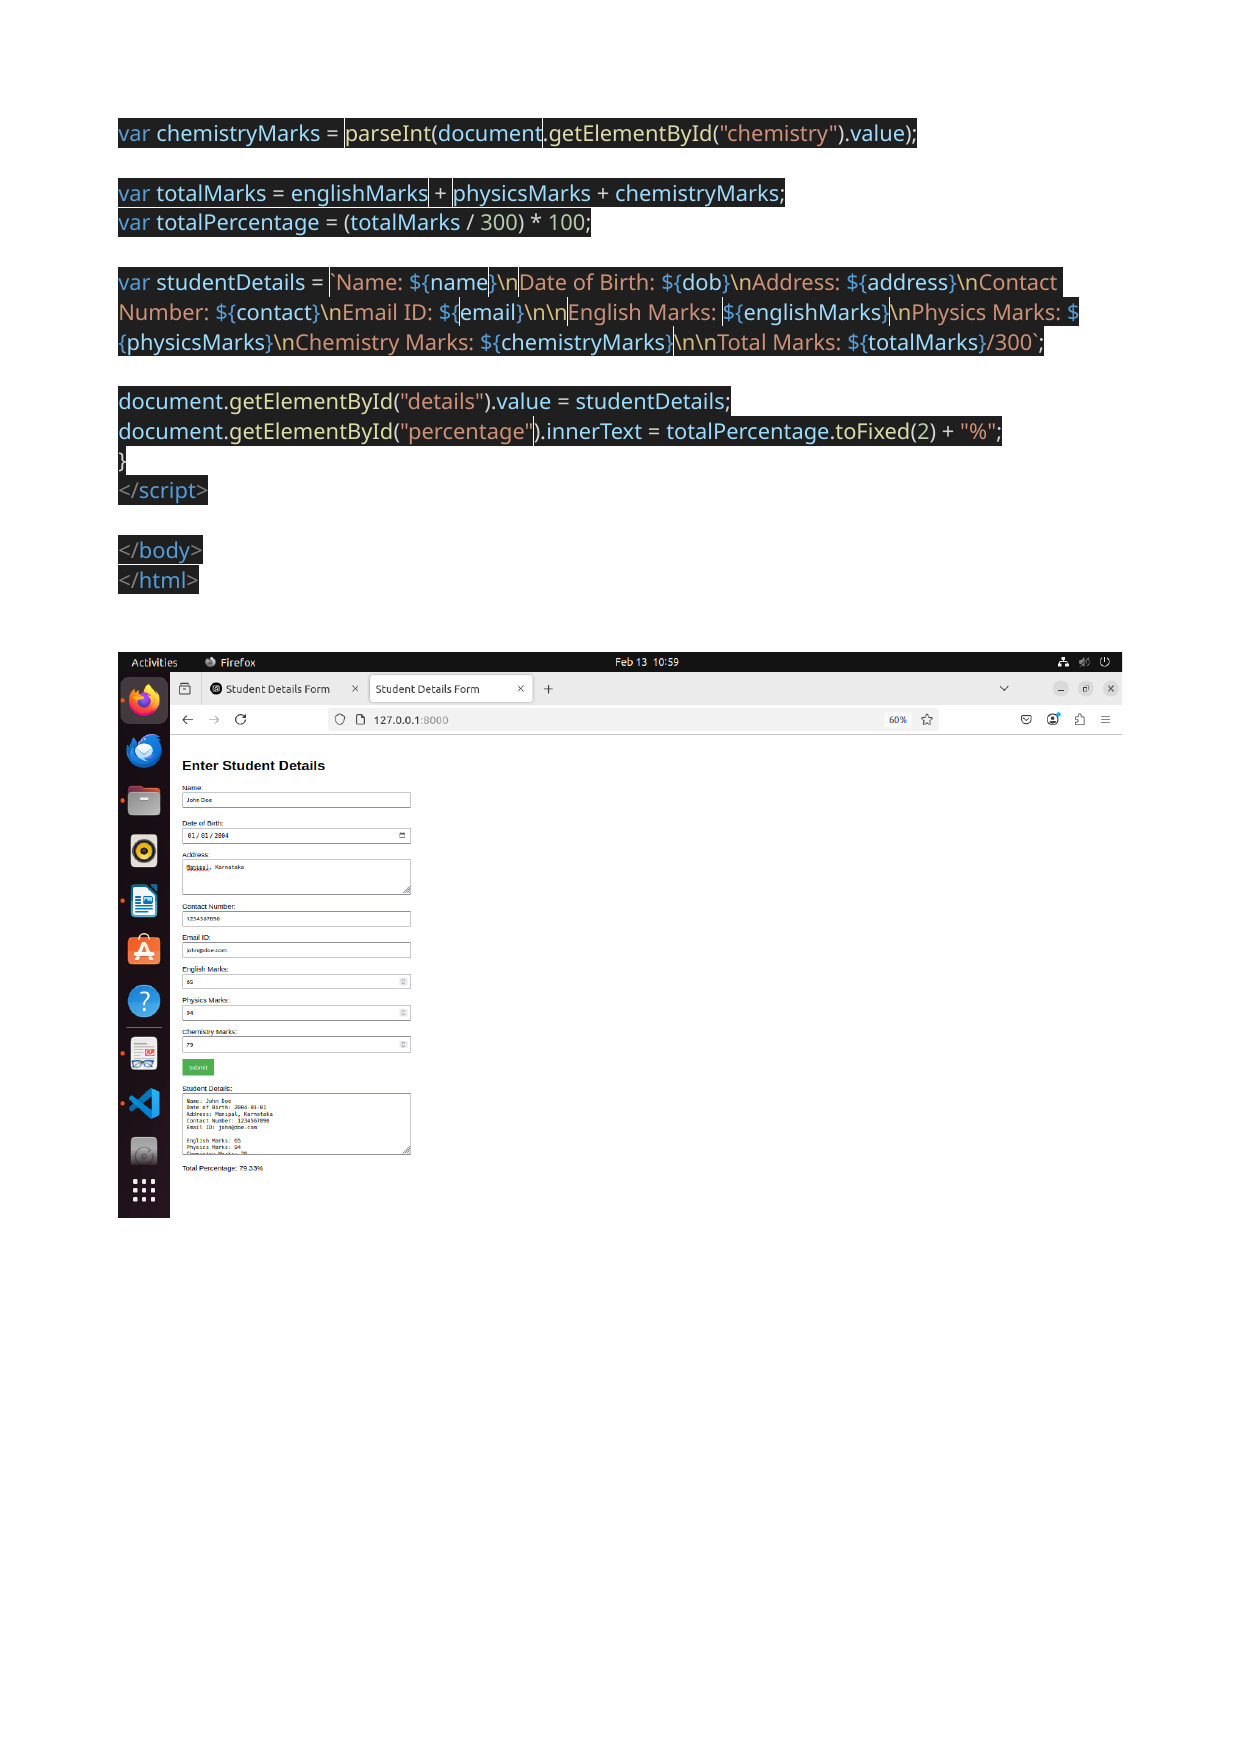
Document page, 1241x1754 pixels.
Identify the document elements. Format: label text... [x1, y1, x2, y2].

text var chemistryMarks = parseInt(document.getElementById("chemistry").value); [118, 118, 1122, 148]
picture [118, 652, 1123, 1218]
text </html> [118, 564, 1122, 594]
text </body> [118, 535, 1122, 564]
text var totalPercentage = (totalMarks / 300) * 100; [118, 207, 1122, 237]
text document.getElementById("details").value = studentDetails; [118, 386, 1122, 416]
text var studentDetails = `Name: ${name}\nDate of Birth: ${dob}\nAddress: ${address}\nContact Number: ${contact}\nEmail ID: ${email}\n\nEnglish Marks: ${englishMarks}\nPhysics Marks: ${physicsMarks}\nChemistry Marks: ${chemistryMarks}\n\nTotal Marks: ${totalMarks}/300`; [118, 267, 1122, 356]
text document.getElementById("percentage").innerText = totalPercentage.toFixed(2) + "%"; [118, 416, 1122, 446]
text } [118, 446, 1122, 475]
text </script> [118, 475, 1122, 505]
text var totalMarks = englishMarks + physicsMarks + chemistryMarks; [118, 178, 1122, 207]
